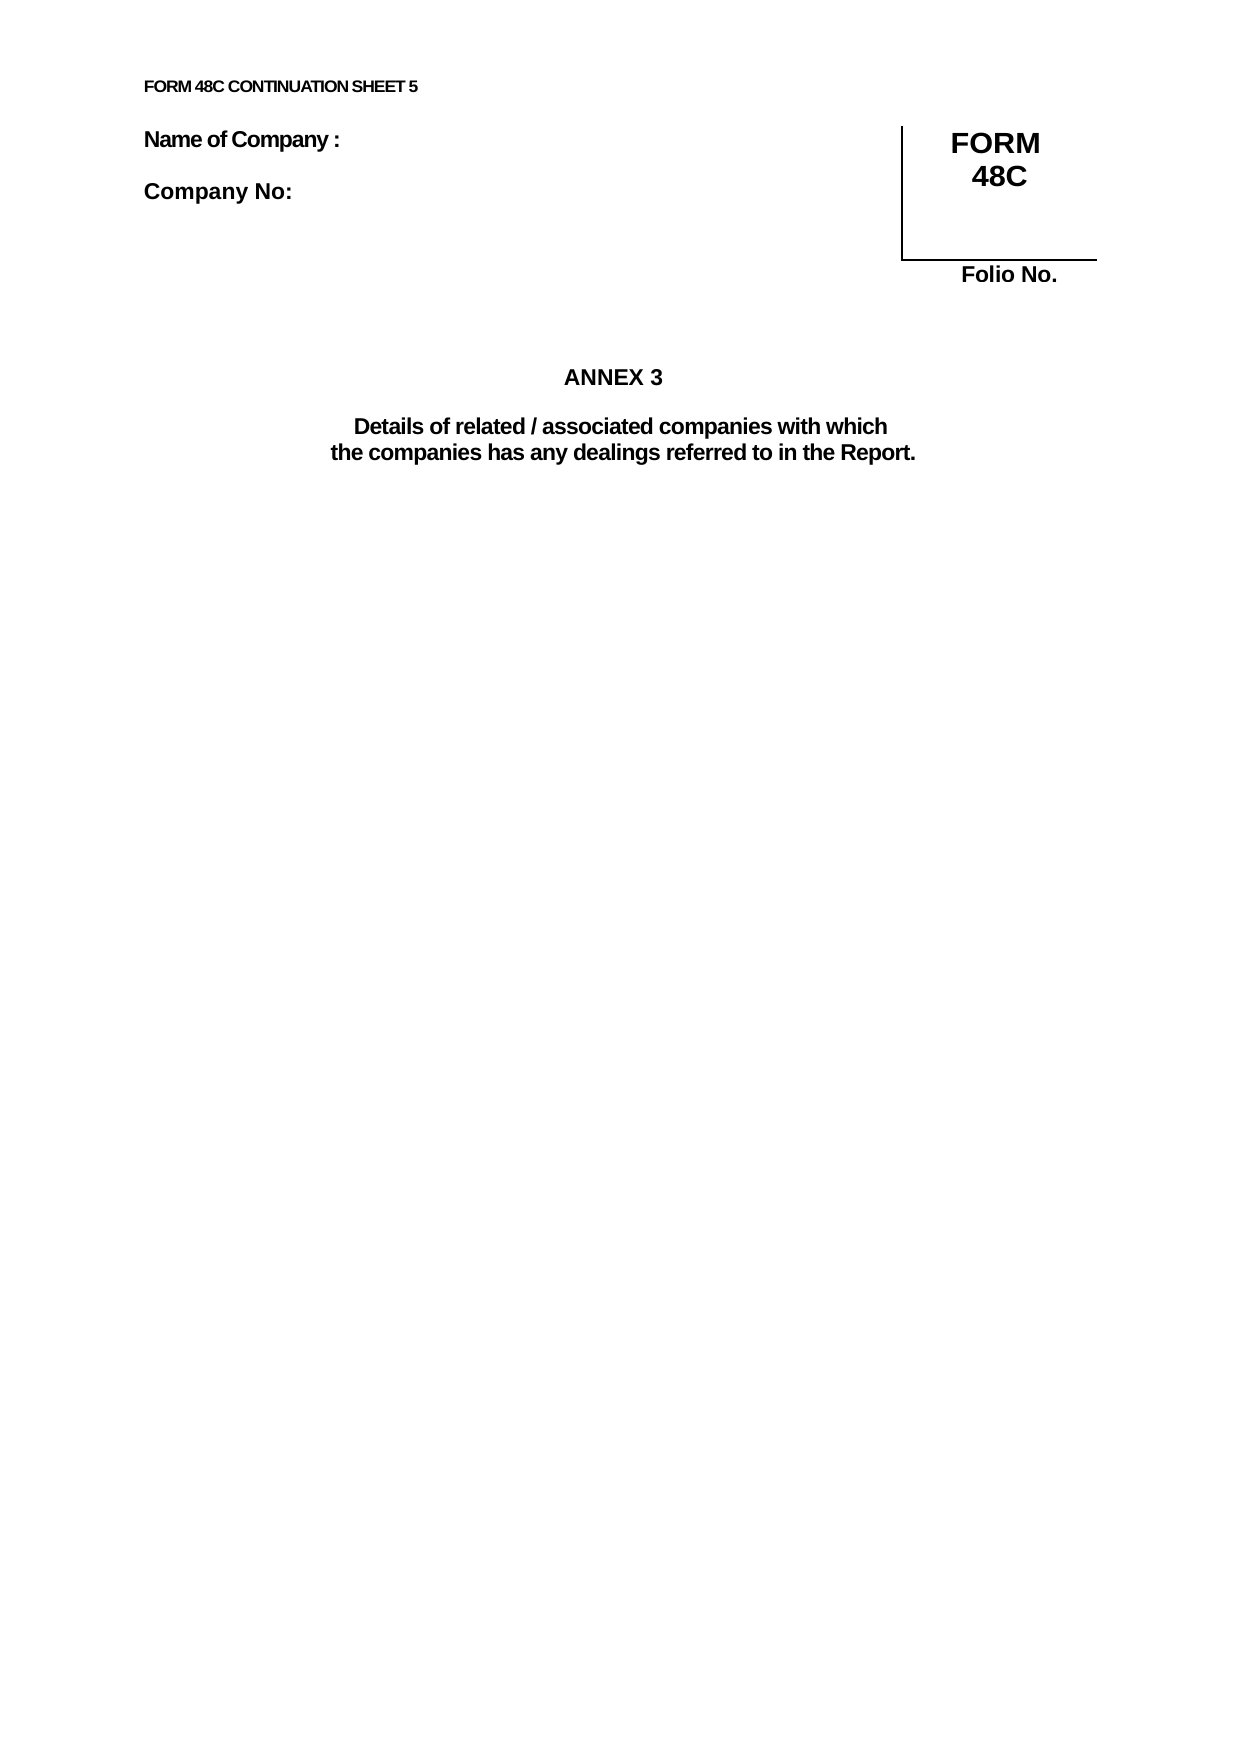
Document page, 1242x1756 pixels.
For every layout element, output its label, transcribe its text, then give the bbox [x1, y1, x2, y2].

table_header Name of Company : Company No: [144, 126, 901, 259]
table_cell [144, 259, 902, 282]
table_cell Folio No. [902, 261, 1097, 282]
text FORM 48C CONTINUATION SHEET 5 [144, 76, 1103, 96]
text Details of related / associated companies with which the companies has any dealings referred to in the Report. [144, 413, 1103, 466]
text ANNEX 3 [564, 364, 1103, 391]
table_header FORM 48C [903, 126, 1097, 259]
